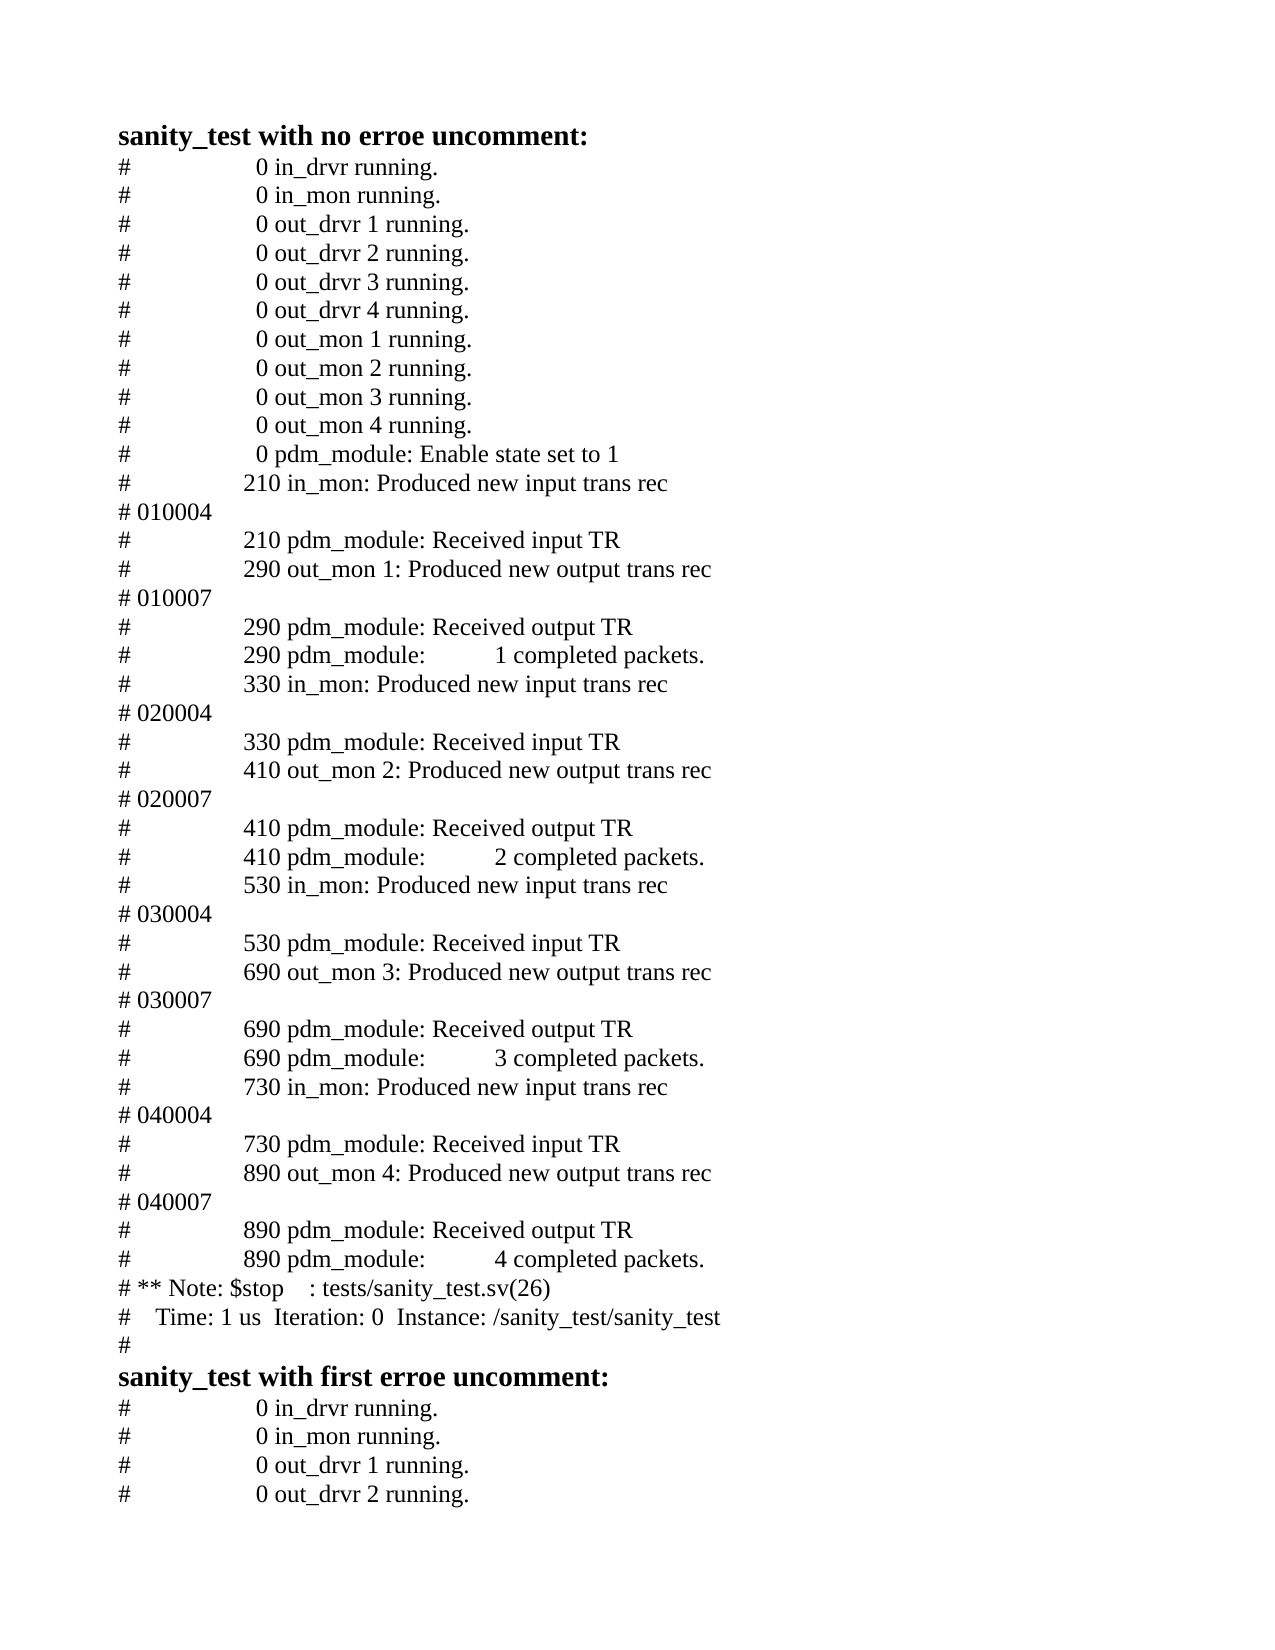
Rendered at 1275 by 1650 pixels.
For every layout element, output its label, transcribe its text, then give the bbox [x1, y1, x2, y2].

text # 030007 [118, 985, 1157, 1014]
text sanity_test with first erroe uncomment: [118, 1359, 1157, 1393]
text # 0 out_mon 3 running. [118, 382, 1157, 410]
text # 690 pdm_module: 3 completed packets. [118, 1043, 1157, 1072]
text # 0 out_mon 1 running. [118, 324, 1157, 353]
text # 890 pdm_module: Received output TR [118, 1215, 1157, 1244]
text # 290 pdm_module: 1 completed packets. [118, 640, 1157, 669]
text # 290 pdm_module: Received output TR [118, 612, 1157, 640]
text # 410 out_mon 2: Produced new output trans rec [118, 755, 1157, 784]
text # 530 pdm_module: Received input TR [118, 928, 1157, 957]
text # 010007 [118, 583, 1157, 612]
text # 690 pdm_module: Received output TR [118, 1014, 1157, 1043]
text # 330 pdm_module: Received input TR [118, 727, 1157, 755]
text # ** Note: $stop : tests/sanity_test.sv(26) [118, 1273, 1157, 1302]
text # 0 out_drvr 1 running. [118, 209, 1157, 238]
text # 290 out_mon 1: Produced new output trans rec [118, 554, 1157, 583]
text # 0 out_drvr 2 running. [118, 238, 1157, 267]
text # 0 out_drvr 4 running. [118, 295, 1157, 324]
text # 0 in_mon running. [118, 180, 1157, 209]
text # 0 out_drvr 2 running. [118, 1479, 1157, 1508]
text # 020007 [118, 784, 1157, 813]
text # 530 in_mon: Produced new input trans rec [118, 870, 1157, 899]
text # 890 pdm_module: 4 completed packets. [118, 1244, 1157, 1273]
text # 0 out_mon 2 running. [118, 353, 1157, 382]
text # 0 out_drvr 1 running. [118, 1450, 1157, 1479]
text # 330 in_mon: Produced new input trans rec [118, 669, 1157, 698]
text # 0 in_mon running. [118, 1421, 1157, 1450]
text # 040007 [118, 1187, 1157, 1215]
text # 0 out_mon 4 running. [118, 410, 1157, 439]
text # 0 in_drvr running. [118, 1393, 1157, 1421]
text # 410 pdm_module: 2 completed packets. [118, 842, 1157, 870]
text # 040004 [118, 1100, 1157, 1129]
text # 0 pdm_module: Enable state set to 1 [118, 439, 1157, 468]
text # 890 out_mon 4: Produced new output trans rec [118, 1158, 1157, 1187]
text # [118, 1330, 1157, 1359]
text # 020004 [118, 698, 1157, 727]
text # 730 pdm_module: Received input TR [118, 1129, 1157, 1158]
text # 0 out_drvr 3 running. [118, 267, 1157, 295]
text # 730 in_mon: Produced new input trans rec [118, 1072, 1157, 1100]
text # 690 out_mon 3: Produced new output trans rec [118, 957, 1157, 985]
text # 030004 [118, 899, 1157, 928]
text sanity_test with no erroe uncomment: [118, 118, 1157, 152]
text # 0 in_drvr running. [118, 152, 1157, 180]
text # 010004 [118, 497, 1157, 525]
text # Time: 1 us Iteration: 0 Instance: /sanity_test/sanity_test [118, 1302, 1157, 1330]
text # 410 pdm_module: Received output TR [118, 813, 1157, 842]
text # 210 pdm_module: Received input TR [118, 525, 1157, 554]
text # 210 in_mon: Produced new input trans rec [118, 468, 1157, 497]
